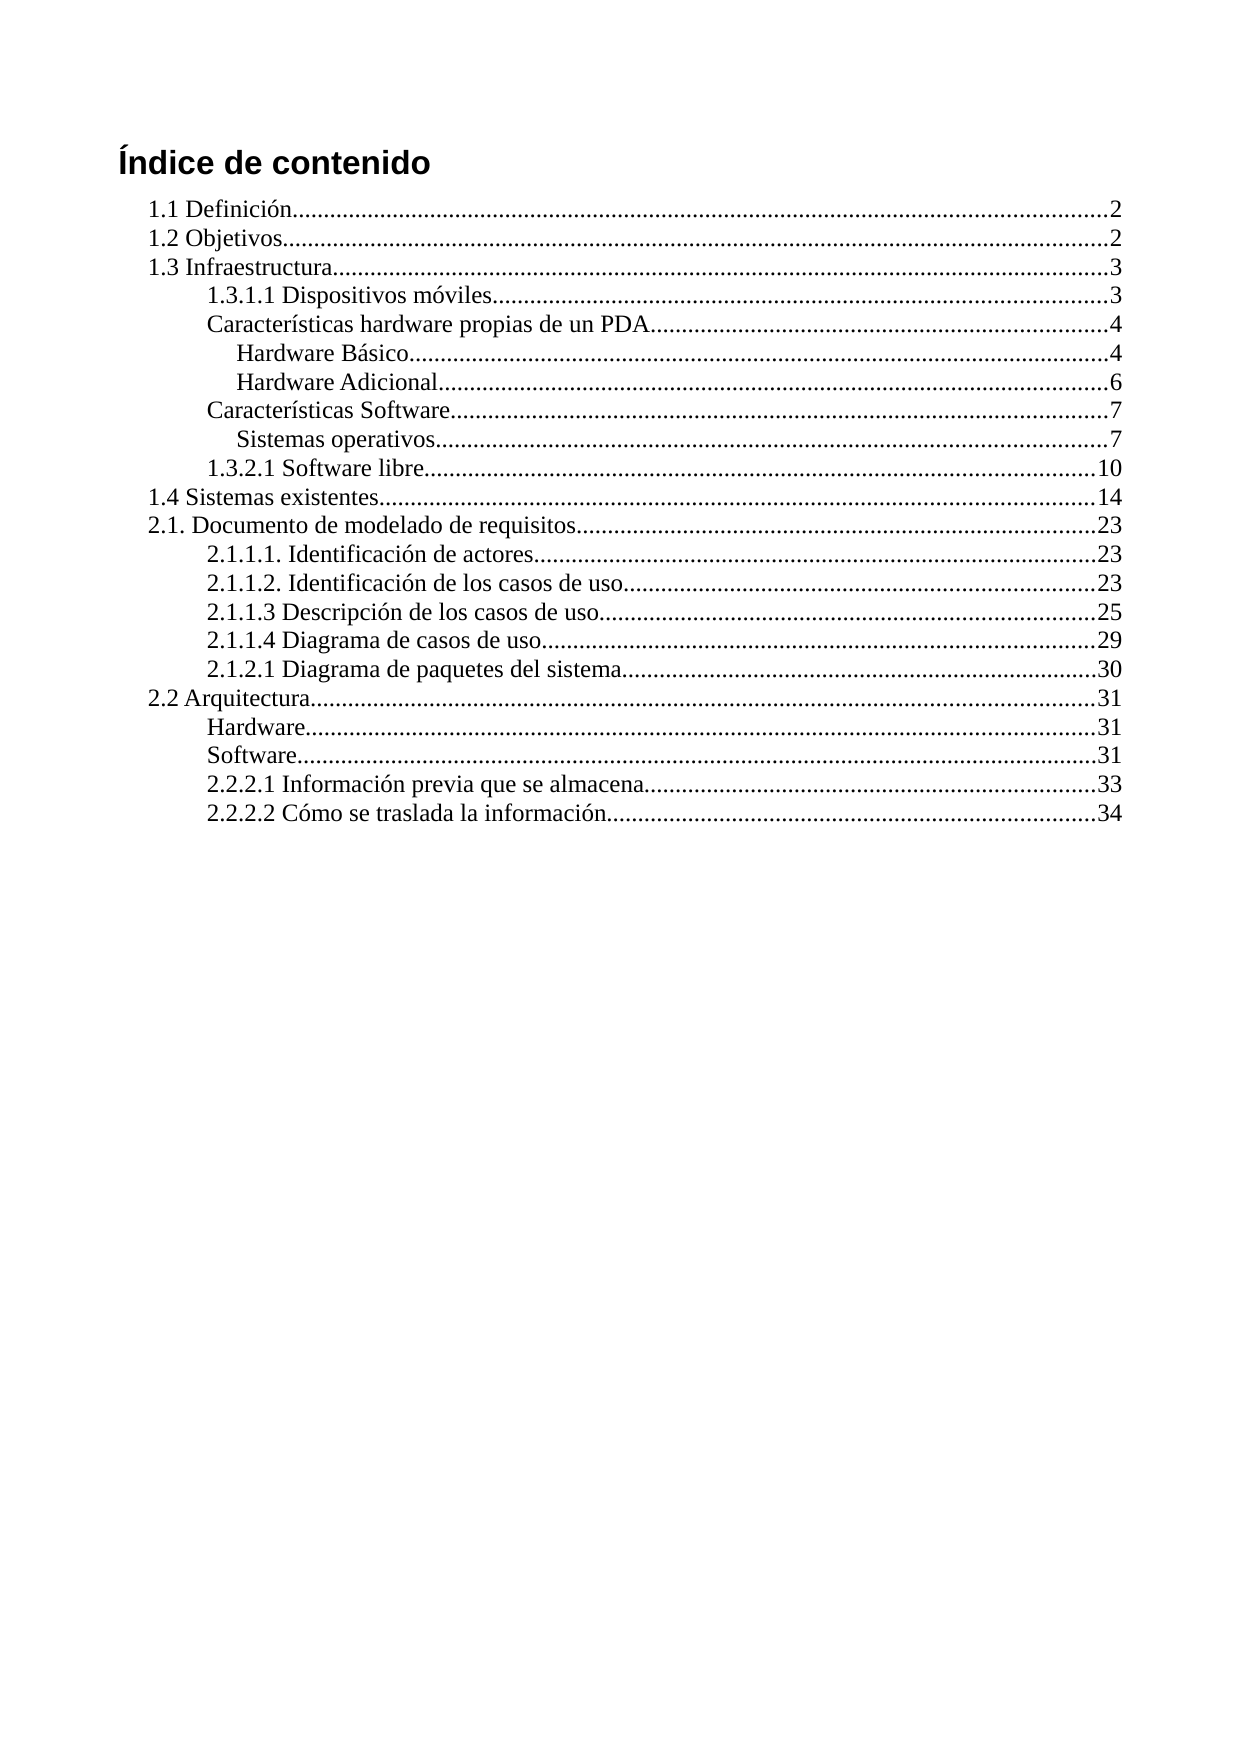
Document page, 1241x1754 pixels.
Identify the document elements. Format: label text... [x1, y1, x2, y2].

text 1.1 Definición 2 [148, 194, 1122, 223]
text 2.2.2.1 Información previa que se almacena 33 [207, 769, 1122, 798]
text 1.2 Objetivos 2 [148, 223, 1122, 252]
text 1.3.1.1 Dispositivos móviles 3 [207, 280, 1122, 309]
text 2.1.1.3 Descripción de los casos de uso 25 [207, 597, 1122, 625]
text 2.2 Arquitectura 31 [148, 683, 1122, 712]
text 2.1.1.1. Identificación de actores 23 [207, 539, 1122, 568]
text Hardware Básico 4 [236, 338, 1122, 367]
text Hardware 31 [207, 712, 1122, 740]
text Características hardware propias de un PDA 4 [207, 309, 1122, 338]
text 1.4 Sistemas existentes 14 [148, 482, 1122, 510]
text 1.3 Infraestructura 3 [148, 252, 1122, 280]
text 2.1.1.2. Identificación de los casos de uso 23 [207, 568, 1122, 597]
text Hardware Adicional 6 [236, 367, 1122, 395]
text 2.2.2.2 Cómo se traslada la información 34 [207, 798, 1122, 827]
text 2.1.1.4 Diagrama de casos de uso 29 [207, 625, 1122, 654]
text 1.3.2.1 Software libre 10 [207, 453, 1122, 482]
subtitle Índice de contenido [118, 143, 1122, 182]
text Software 31 [207, 740, 1122, 769]
text 2.1.2.1 Diagrama de paquetes del sistema 30 [207, 654, 1122, 683]
text Sistemas operativos 7 [236, 424, 1122, 453]
text Características Software 7 [207, 395, 1122, 424]
text 2.1. Documento de modelado de requisitos 23 [148, 510, 1122, 539]
